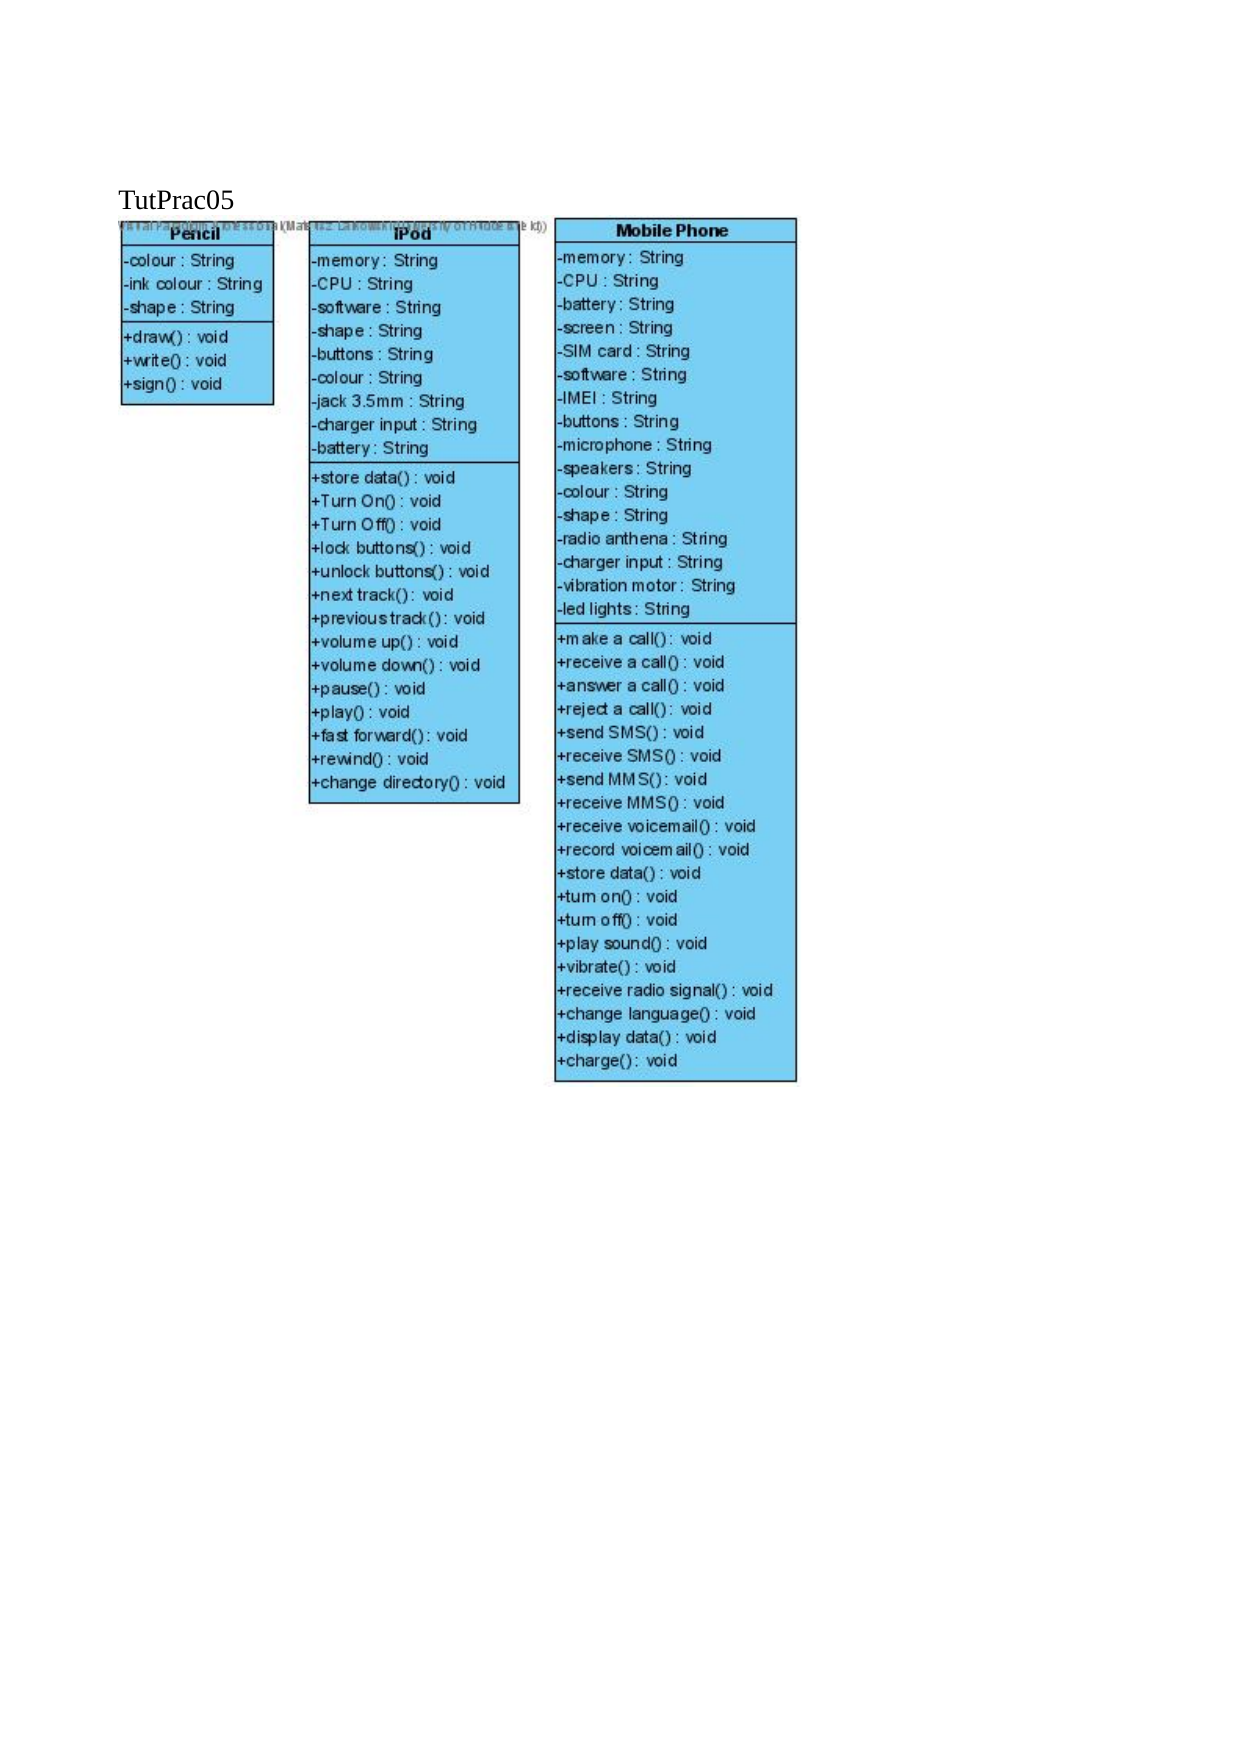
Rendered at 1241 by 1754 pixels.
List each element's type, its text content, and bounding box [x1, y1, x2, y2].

text TutPrac05 [118, 183, 1122, 215]
